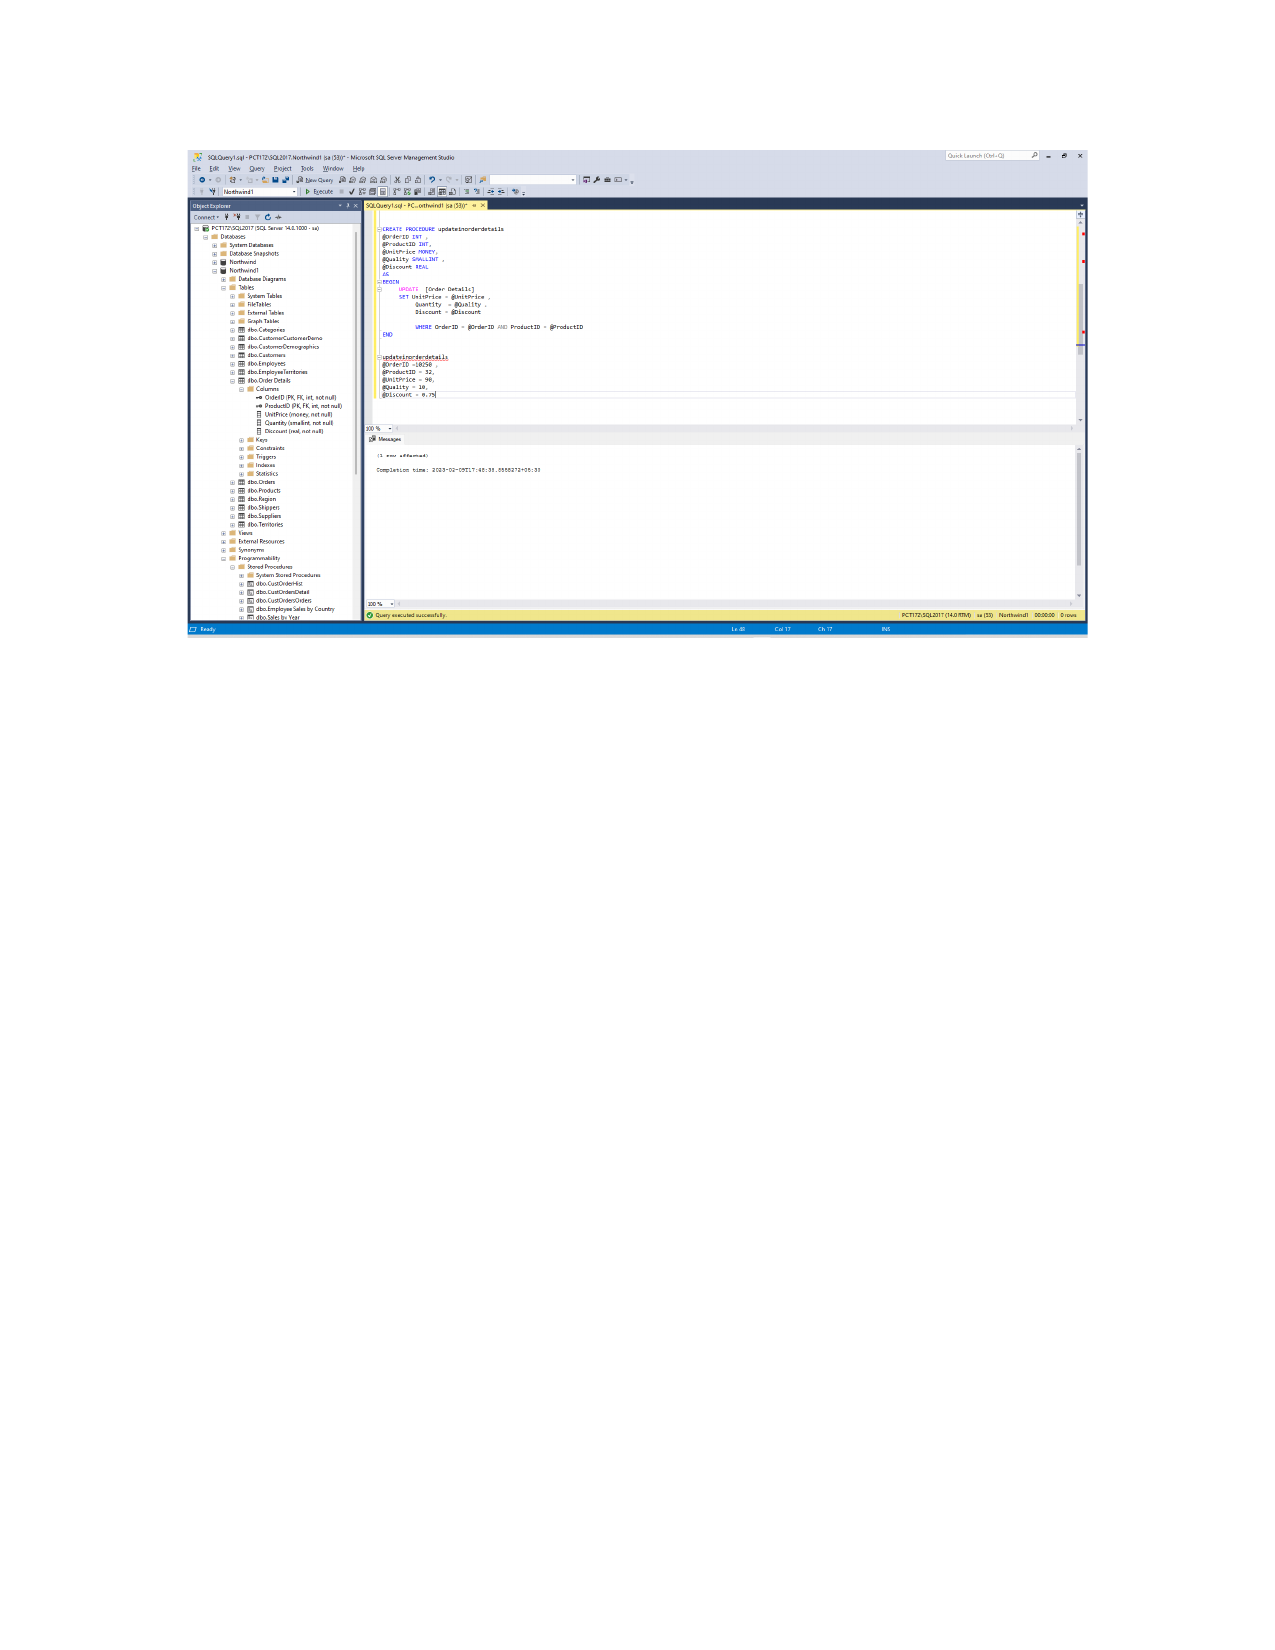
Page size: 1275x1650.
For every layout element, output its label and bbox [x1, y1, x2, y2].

picture [187, 150, 1088, 638]
